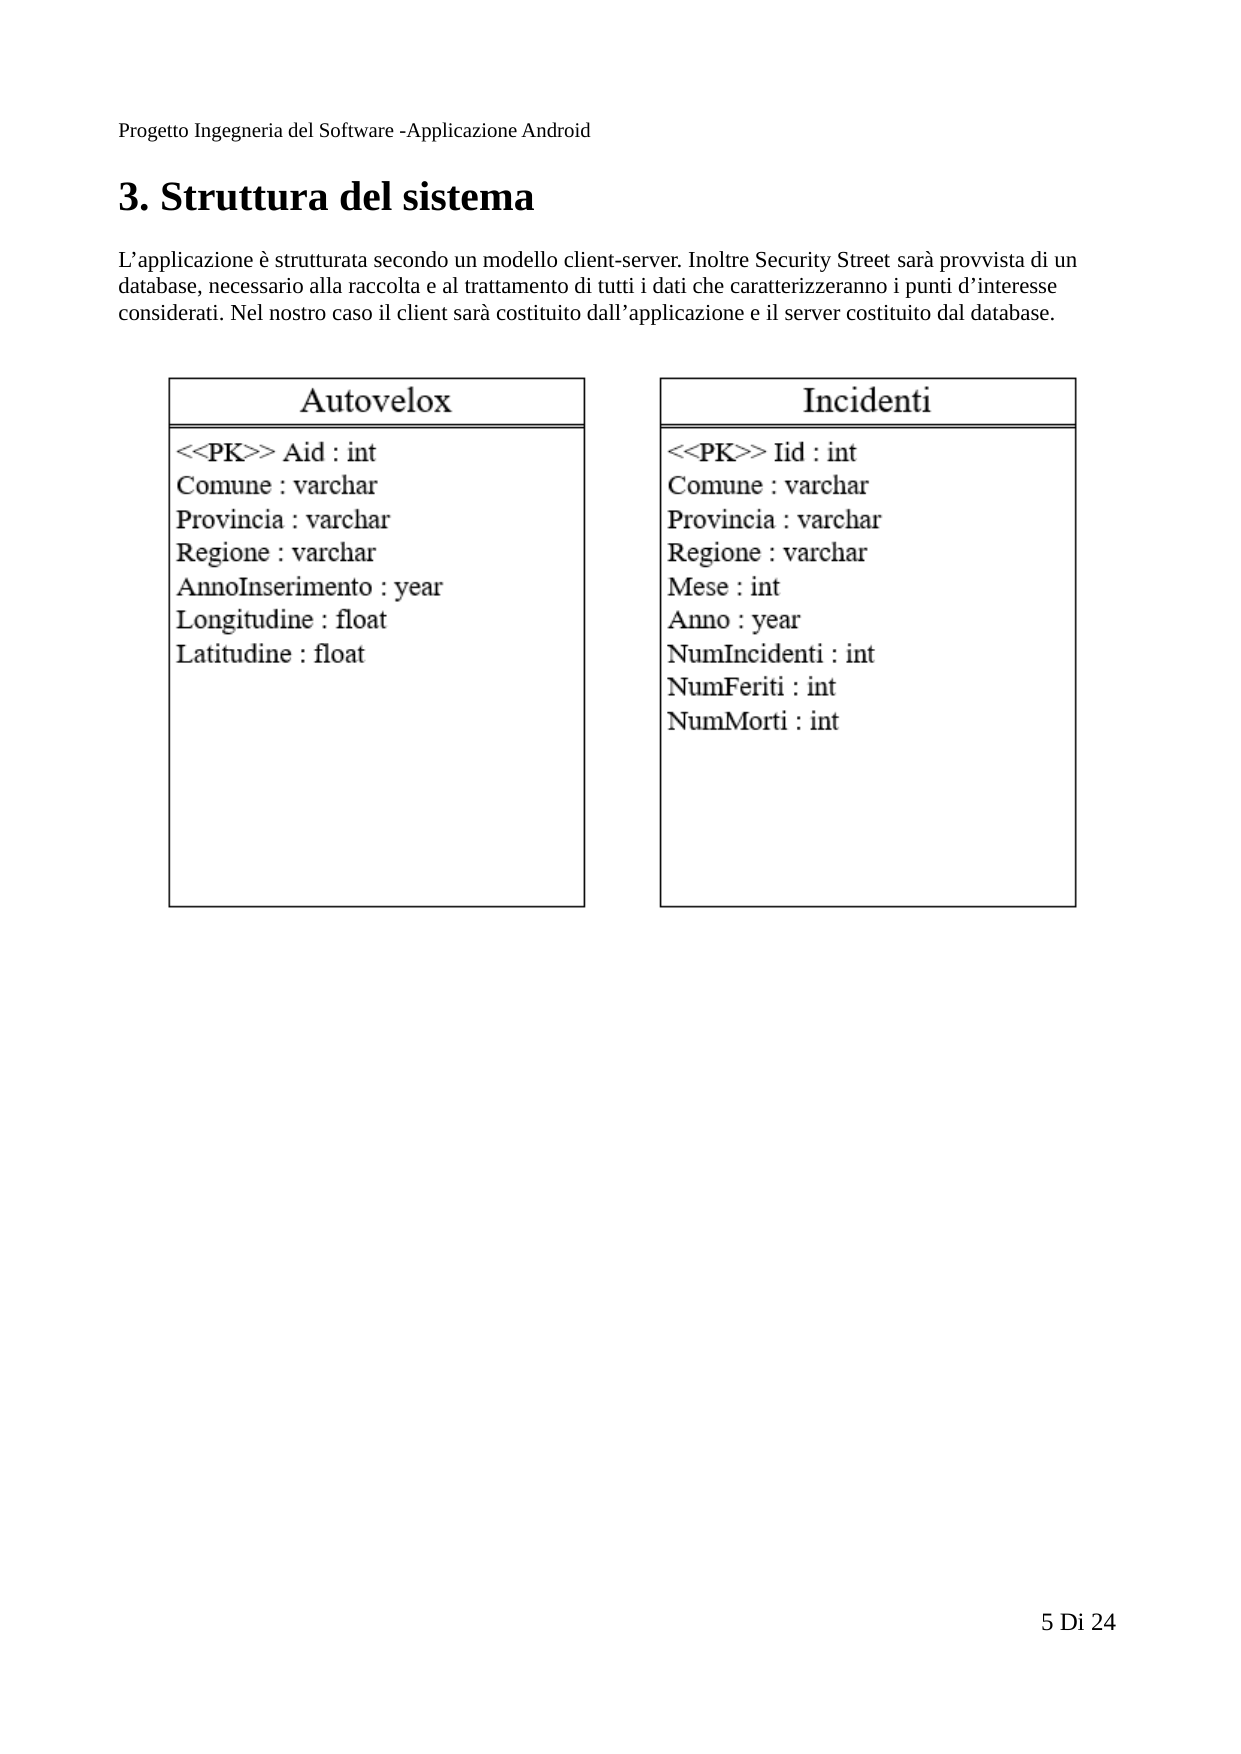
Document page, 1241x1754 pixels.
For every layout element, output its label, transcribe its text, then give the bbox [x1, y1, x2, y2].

text L’applicazione è strutturata secondo un modello client-server. Inoltre Security Street sarà provvista di un database, necessario alla raccolta e al trattamento di tutti i dati che caratterizzeranno i punti d’interesse considerati. Nel nostro caso il client sarà costituito dall’applicazione e il server costituito dal database. [118, 246, 1122, 325]
picture [118, 351, 1123, 942]
text 3. Struttura del sistema [118, 172, 1122, 219]
